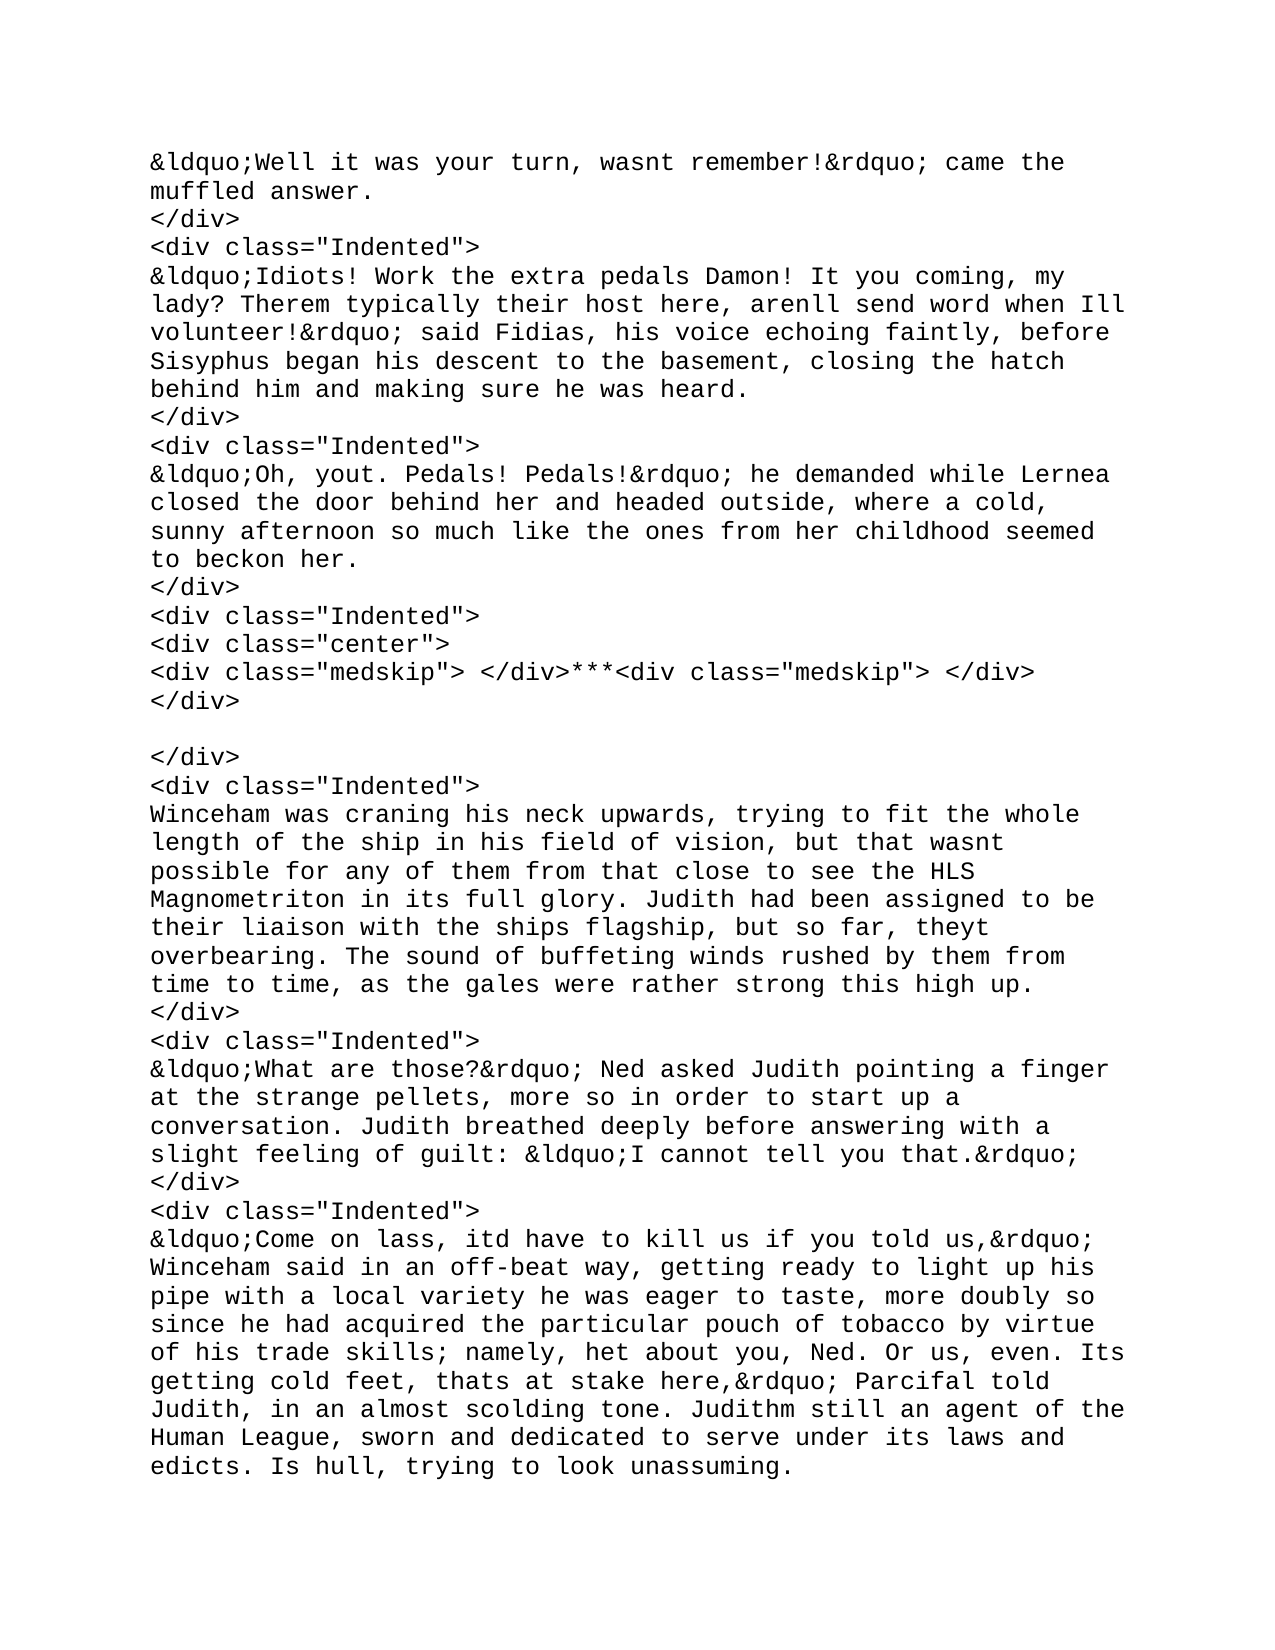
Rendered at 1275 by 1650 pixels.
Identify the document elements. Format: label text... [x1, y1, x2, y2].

text </div> [150, 1000, 1125, 1028]
text </div> [150, 745, 1125, 773]
text &ldquo;Well it was your turn, wasnt remember!&rdquo; came the muffled answer. [150, 150, 1125, 207]
text </div> [150, 688, 1125, 717]
text </div> [150, 575, 1125, 603]
text <div class="Indented"> [150, 433, 1125, 462]
text </div> [150, 207, 1125, 235]
text <div class="Indented"> [150, 1028, 1125, 1057]
text Winceham was craning his neck upwards, trying to fit the whole length of the ship in his field of vision, but that wasnt possible for any of them from that close to see the HLS Magnometriton in its full glory. Judith had been assigned to be their liaison with the ships flagship, but so far, theyt overbearing. The sound of buffeting winds rushed by them from time to time, as the gales were rather strong this high up. [150, 802, 1125, 1000]
text </div> [150, 1170, 1125, 1198]
text &ldquo;Idiots! Work the extra pedals Damon! It you coming, my lady? Therem typically their host here, arenll send word when Ill volunteer!&rdquo; said Fidias, his voice echoing faintly, before Sisyphus began his descent to the basement, closing the hatch behind him and making sure he was heard. [150, 263, 1125, 405]
text <div class="Indented"> [150, 1198, 1125, 1227]
text <div class="medskip"> </div>***<div class="medskip"> </div> [150, 660, 1125, 688]
text <div class="Indented"> [150, 603, 1125, 632]
text &ldquo;Come on lass, itd have to kill us if you told us,&rdquo; Winceham said in an off-beat way, getting ready to light up his pipe with a local variety he was eager to taste, more doubly so since he had acquired the particular pouch of tobacco by virtue of his trade skills; namely, het about you, Ned. Or us, even. Its getting cold feet, thats at stake here,&rdquo; Parcifal told Judith, in an almost scolding tone. Judithm still an agent of the Human League, sworn and dedicated to serve under its laws and edicts. Is hull, trying to look unassuming. [150, 1227, 1125, 1482]
text &ldquo;What are those?&rdquo; Ned asked Judith pointing a finger at the strange pellets, more so in order to start up a conversation. Judith breathed deeply before answering with a slight feeling of guilt: &ldquo;I cannot tell you that.&rdquo; [150, 1057, 1125, 1170]
text <div class="center"> [150, 632, 1125, 660]
text <div class="Indented"> [150, 235, 1125, 263]
text </div> [150, 405, 1125, 433]
text <div class="Indented"> [150, 773, 1125, 802]
text &ldquo;Oh, yout. Pedals! Pedals!&rdquo; he demanded while Lernea closed the door behind her and headed outside, where a cold, sunny afternoon so much like the ones from her childhood seemed to beckon her. [150, 462, 1125, 575]
